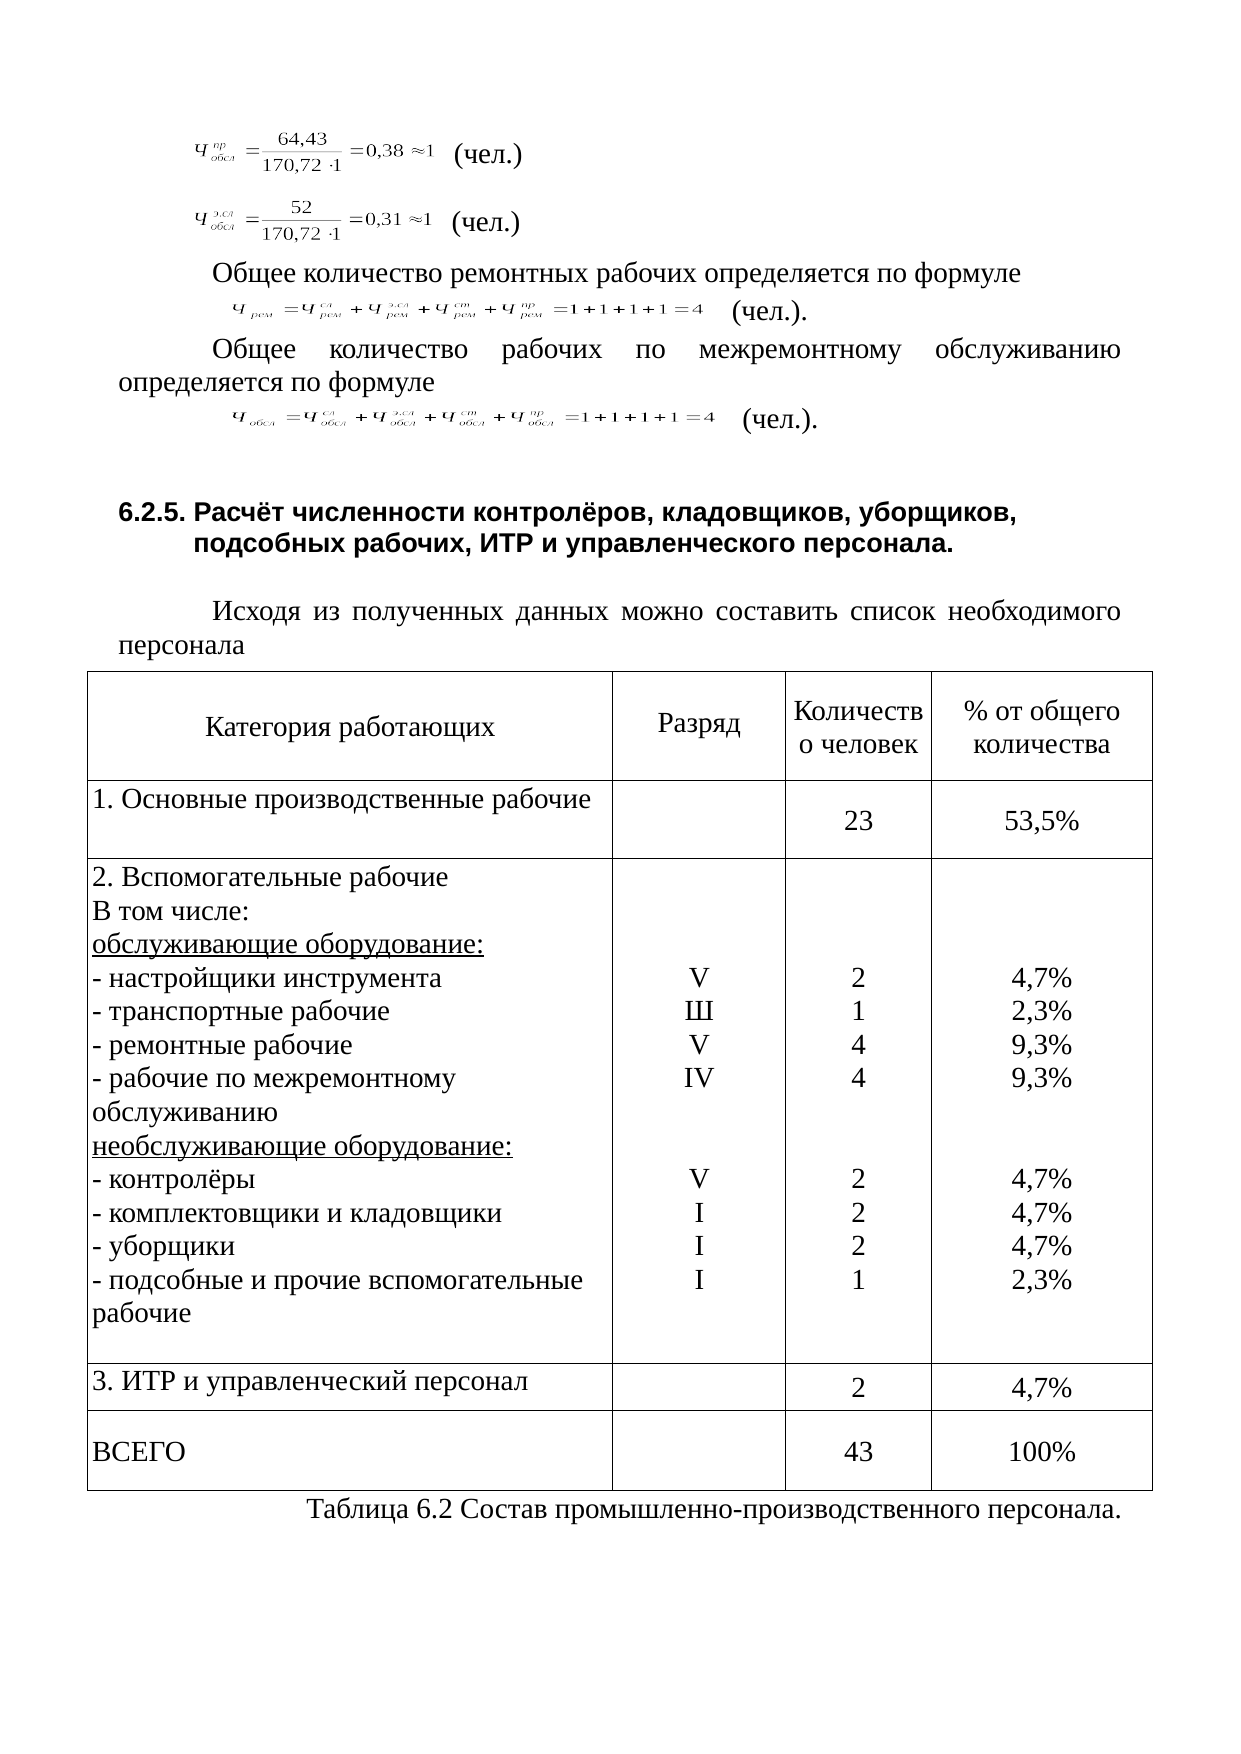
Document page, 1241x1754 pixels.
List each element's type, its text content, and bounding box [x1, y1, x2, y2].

table_cell 2 1 4 4 2 2 2 1 [786, 859, 931, 1362]
table_cell 2 [786, 1364, 931, 1410]
table_cell [613, 1411, 785, 1490]
subtitle 6.2.5. Расчёт численности контролёров, кладовщиков, уборщиков, подсоб­ных рабочих, ИТР и управленческого персонала. [118, 496, 1122, 558]
table_cell [613, 781, 785, 858]
text (чел.). [118, 398, 1122, 437]
table_cell 53,5% [932, 781, 1152, 858]
text Общее количество ремонтных рабочих определяется по формуле [118, 256, 1122, 289]
table_cell ВСЕГО [88, 1411, 612, 1490]
text (чел.) [118, 118, 1122, 187]
table_cell V Ш V IV V I I I [613, 859, 785, 1362]
table_cell 43 [786, 1411, 931, 1490]
table_cell 23 [786, 781, 931, 858]
table_cell 4,7% [932, 1364, 1152, 1410]
text Общее количество рабочих по межремонтному обслуживанию определяет­ся по формуле [118, 331, 1122, 398]
text Исходя из полученных данных можно составить список необходимого персонала [118, 593, 1122, 661]
table_header Количество человек [786, 672, 931, 780]
table_cell 4,7% 2,3% 9,3% 9,3% 4,7% 4,7% 4,7% 2,3% [932, 859, 1152, 1362]
table_cell 2. Вспомогательные рабочие В том числе: обслуживающие оборудование: - настройщики инструмента - транспортные рабочие - ремонтные рабочие - рабочие по межремонтному обслуживанию необслуживающие оборудование: - контролёры - ком­плектовщики и кладовщики - уборщики - подсобные и прочие вспомогательные рабочие [88, 859, 612, 1362]
text (чел.) [118, 187, 1122, 256]
table_header % от общего количества [932, 672, 1152, 780]
table_header Категория работающих [88, 672, 612, 780]
text [118, 661, 1122, 671]
table_cell 1. Основные производственные рабочие [88, 781, 612, 858]
table_cell [613, 1364, 785, 1410]
text (чел.). [118, 289, 1122, 331]
table_header Разряд [613, 672, 785, 780]
text Таблица 6.2 Состав промышленно-производственного персонала. [118, 1491, 1122, 1525]
table_cell 100% [932, 1411, 1152, 1490]
table_cell 3. ИТР и управленческий персонал [88, 1364, 612, 1410]
